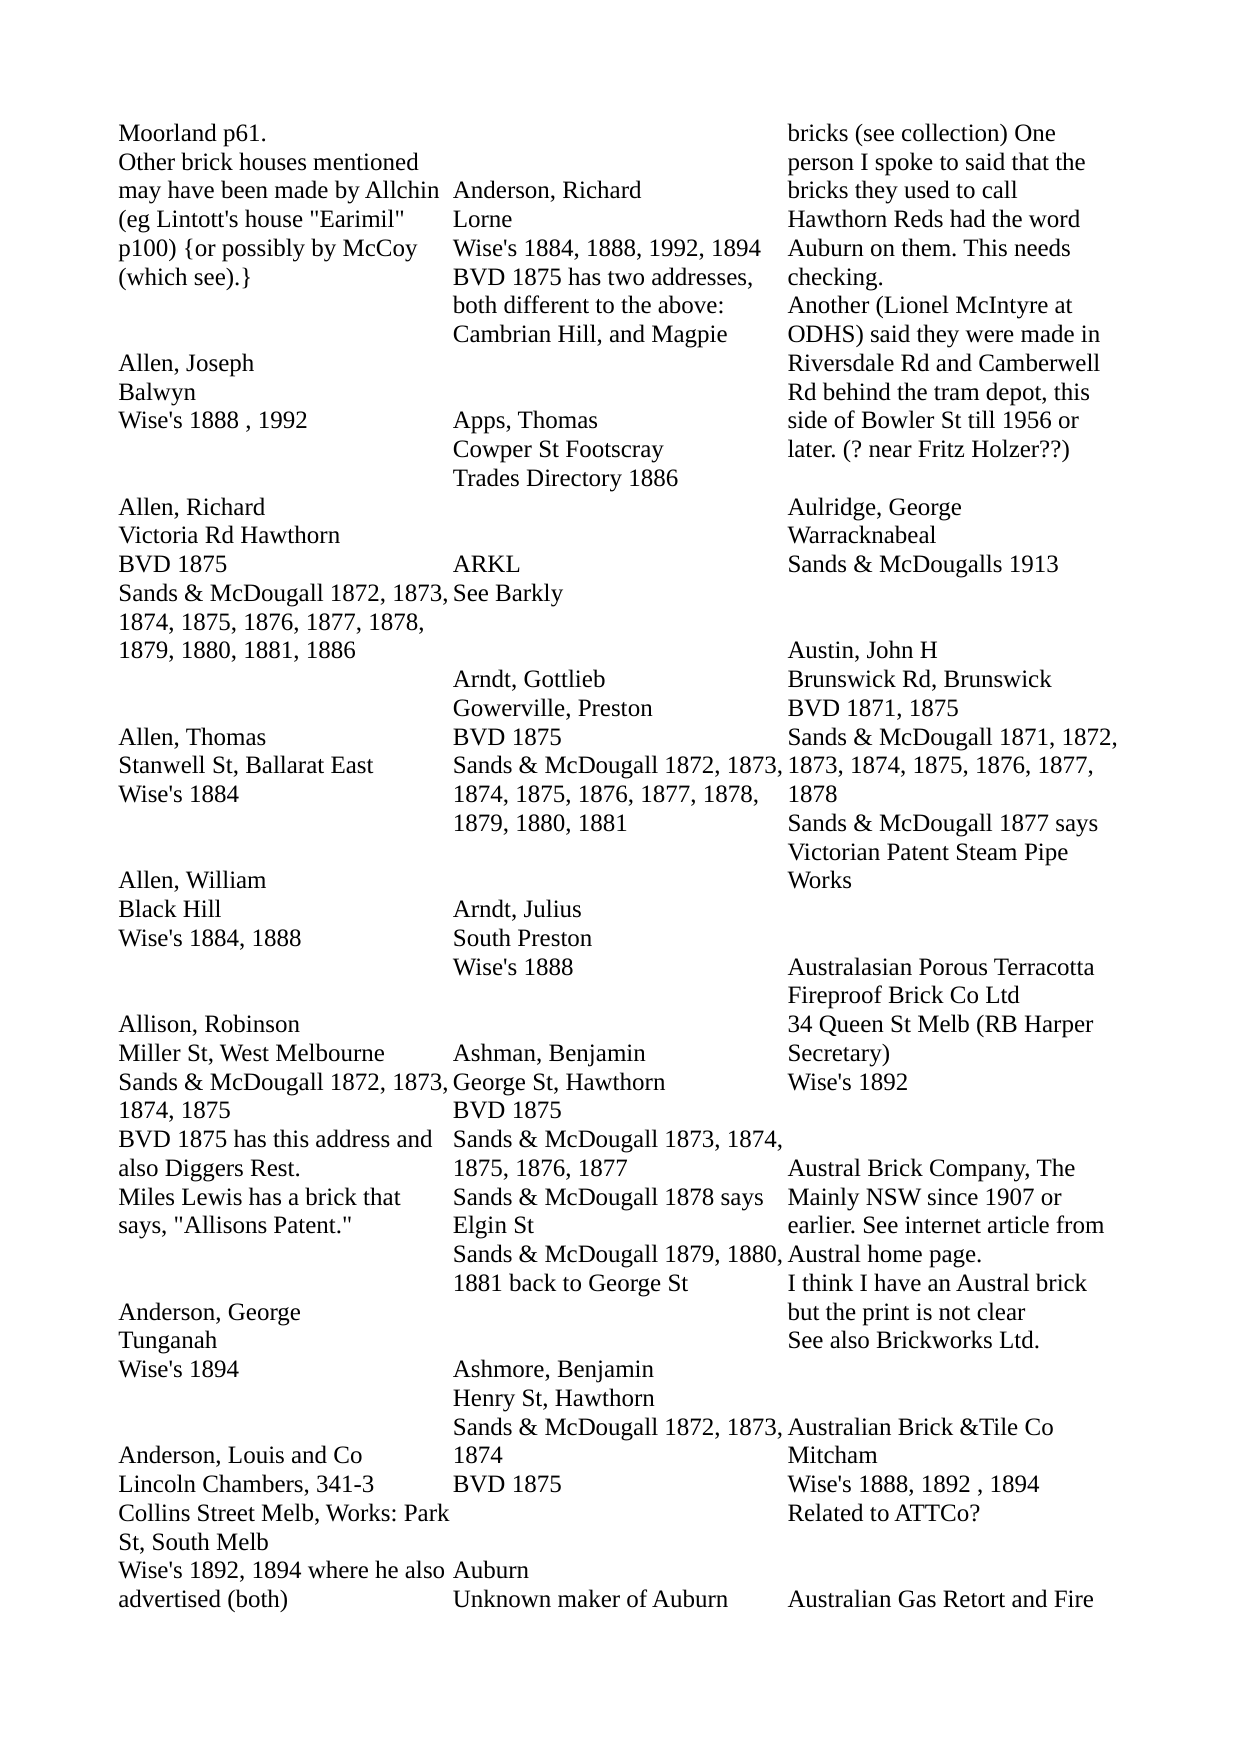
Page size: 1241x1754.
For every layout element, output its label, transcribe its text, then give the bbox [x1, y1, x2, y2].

text Unknown maker of Auburn [453, 1584, 787, 1613]
text Ashmore, Benjamin [453, 1354, 787, 1383]
text I think I have an Austral brick but the print is not clear [787, 1268, 1122, 1326]
text Australian Gas Retort and Fire [787, 1584, 1122, 1613]
text Auburn [453, 1556, 787, 1584]
text Sands & McDougall 1878 says Elgin St [453, 1182, 787, 1239]
text Allen, William [118, 866, 453, 894]
text Sands & McDougall 1872, 1873, 1874 [453, 1412, 787, 1469]
text Arndt, Julius [453, 894, 787, 923]
text Ashman, Benjamin [453, 1038, 787, 1067]
text Aulridge, George [787, 492, 1122, 521]
text South Preston [453, 923, 787, 952]
text Anderson, Richard [453, 176, 787, 204]
text ARKL [453, 549, 787, 578]
text Gowerville, Preston [453, 693, 787, 722]
text Arndt, Gottlieb [453, 664, 787, 693]
text Moorland p61. [118, 118, 453, 147]
text Sands & McDougall 1872, 1873, 1874, 1875, 1876, 1877, 1878, 1879, 1880, 1881, 1886 [118, 578, 453, 664]
text Wise's 1884 [118, 779, 453, 808]
text George St, Hawthorn [453, 1067, 787, 1096]
text BVD 1875 has this address and also Diggers Rest. [118, 1124, 453, 1182]
text Sands & McDougall 1871, 1872, 1873, 1874, 1875, 1876, 1877, 1878 [787, 722, 1122, 808]
text Mainly NSW since 1907 or earlier. See internet article from Austral home page. [787, 1182, 1122, 1268]
text Wise's 1884, 1888 [118, 923, 453, 952]
text BVD 1875 [453, 1469, 787, 1498]
text bricks (see collection) One person I spoke to said that the bricks they used to call Hawthorn Reds had the word Auburn on them. This needs checking. [787, 118, 1122, 291]
text Allen, Richard [118, 492, 453, 521]
text BVD 1875 [453, 1096, 787, 1124]
text Australasian Porous Terracotta Fireproof Brick Co Ltd [787, 952, 1122, 1009]
text Henry St, Hawthorn [453, 1383, 787, 1412]
text Wise's 1894 [118, 1354, 453, 1383]
text Wise's 1892 [787, 1067, 1122, 1096]
text Other brick houses mentioned may have been made by Allchin (eg Lintott's house "Earimil" p100) {or possibly by McCoy (which see).} [118, 147, 453, 291]
text 34 Queen St Melb (RB Harper Secretary) [787, 1009, 1122, 1067]
text Balwyn [118, 377, 453, 406]
text Australian Brick &Tile Co [787, 1412, 1122, 1441]
text Miller St, West Melbourne [118, 1038, 453, 1067]
text Apps, Thomas [453, 406, 787, 434]
text Allen, Thomas [118, 722, 453, 751]
text Wise's 1892, 1894 where he also advertised (both) [118, 1556, 453, 1613]
text Wise's 1888, 1892 , 1894 [787, 1469, 1122, 1498]
text Anderson, Louis and Co [118, 1441, 453, 1469]
text See also Brickworks Ltd. [787, 1326, 1122, 1354]
text Anderson, George [118, 1297, 453, 1326]
text See Barkly [453, 578, 787, 607]
text Victoria Rd Hawthorn [118, 521, 453, 549]
text Sands & McDougall 1877 says Victorian Patent Steam Pipe Works [787, 808, 1122, 894]
text Tunganah [118, 1326, 453, 1354]
text BVD 1875 has two addresses, both different to the above: Cambrian Hill, and Magpie [453, 262, 787, 348]
text Wise's 1884, 1888, 1992, 1894 [453, 233, 787, 262]
text Brunswick Rd, Brunswick [787, 664, 1122, 693]
text Sands & McDougall 1873, 1874, 1875, 1876, 1877 [453, 1124, 787, 1182]
text Mitcham [787, 1441, 1122, 1469]
text BVD 1871, 1875 [787, 693, 1122, 722]
text Allen, Joseph [118, 348, 453, 377]
text Austral Brick Company, The [787, 1153, 1122, 1182]
text Cowper St Footscray [453, 434, 787, 463]
text Sands & McDougalls 1913 [787, 549, 1122, 578]
text Another (Lionel McIntyre at ODHS) said they were made in Riversdale Rd and Camberwell Rd behind the tram depot, this side of Bowler St till 1956 or later. (? near Fritz Holzer??) [787, 291, 1122, 463]
text Black Hill [118, 894, 453, 923]
text Sands & McDougall 1872, 1873, 1874, 1875, 1876, 1877, 1878, 1879, 1880, 1881 [453, 751, 787, 837]
text Miles Lewis has a brick that says, "Allisons Patent." [118, 1182, 453, 1239]
text Lorne [453, 204, 787, 233]
text Wise's 1888 , 1992 [118, 406, 453, 434]
text Sands & McDougall 1872, 1873, 1874, 1875 [118, 1067, 453, 1124]
text Lincoln Chambers, 341-3 Collins Street Melb, Works: Park St, South Melb [118, 1469, 453, 1556]
text BVD 1875 [118, 549, 453, 578]
text Stanwell St, Ballarat East [118, 751, 453, 779]
text BVD 1875 [453, 722, 787, 751]
text Trades Directory 1886 [453, 463, 787, 492]
text Austin, John H [787, 636, 1122, 664]
text Wise's 1888 [453, 952, 787, 981]
text Sands & McDougall 1879, 1880, 1881 back to George St [453, 1239, 787, 1297]
text Allison, Robinson [118, 1009, 453, 1038]
text Related to ATTCo? [787, 1498, 1122, 1527]
text Warracknabeal [787, 521, 1122, 549]
